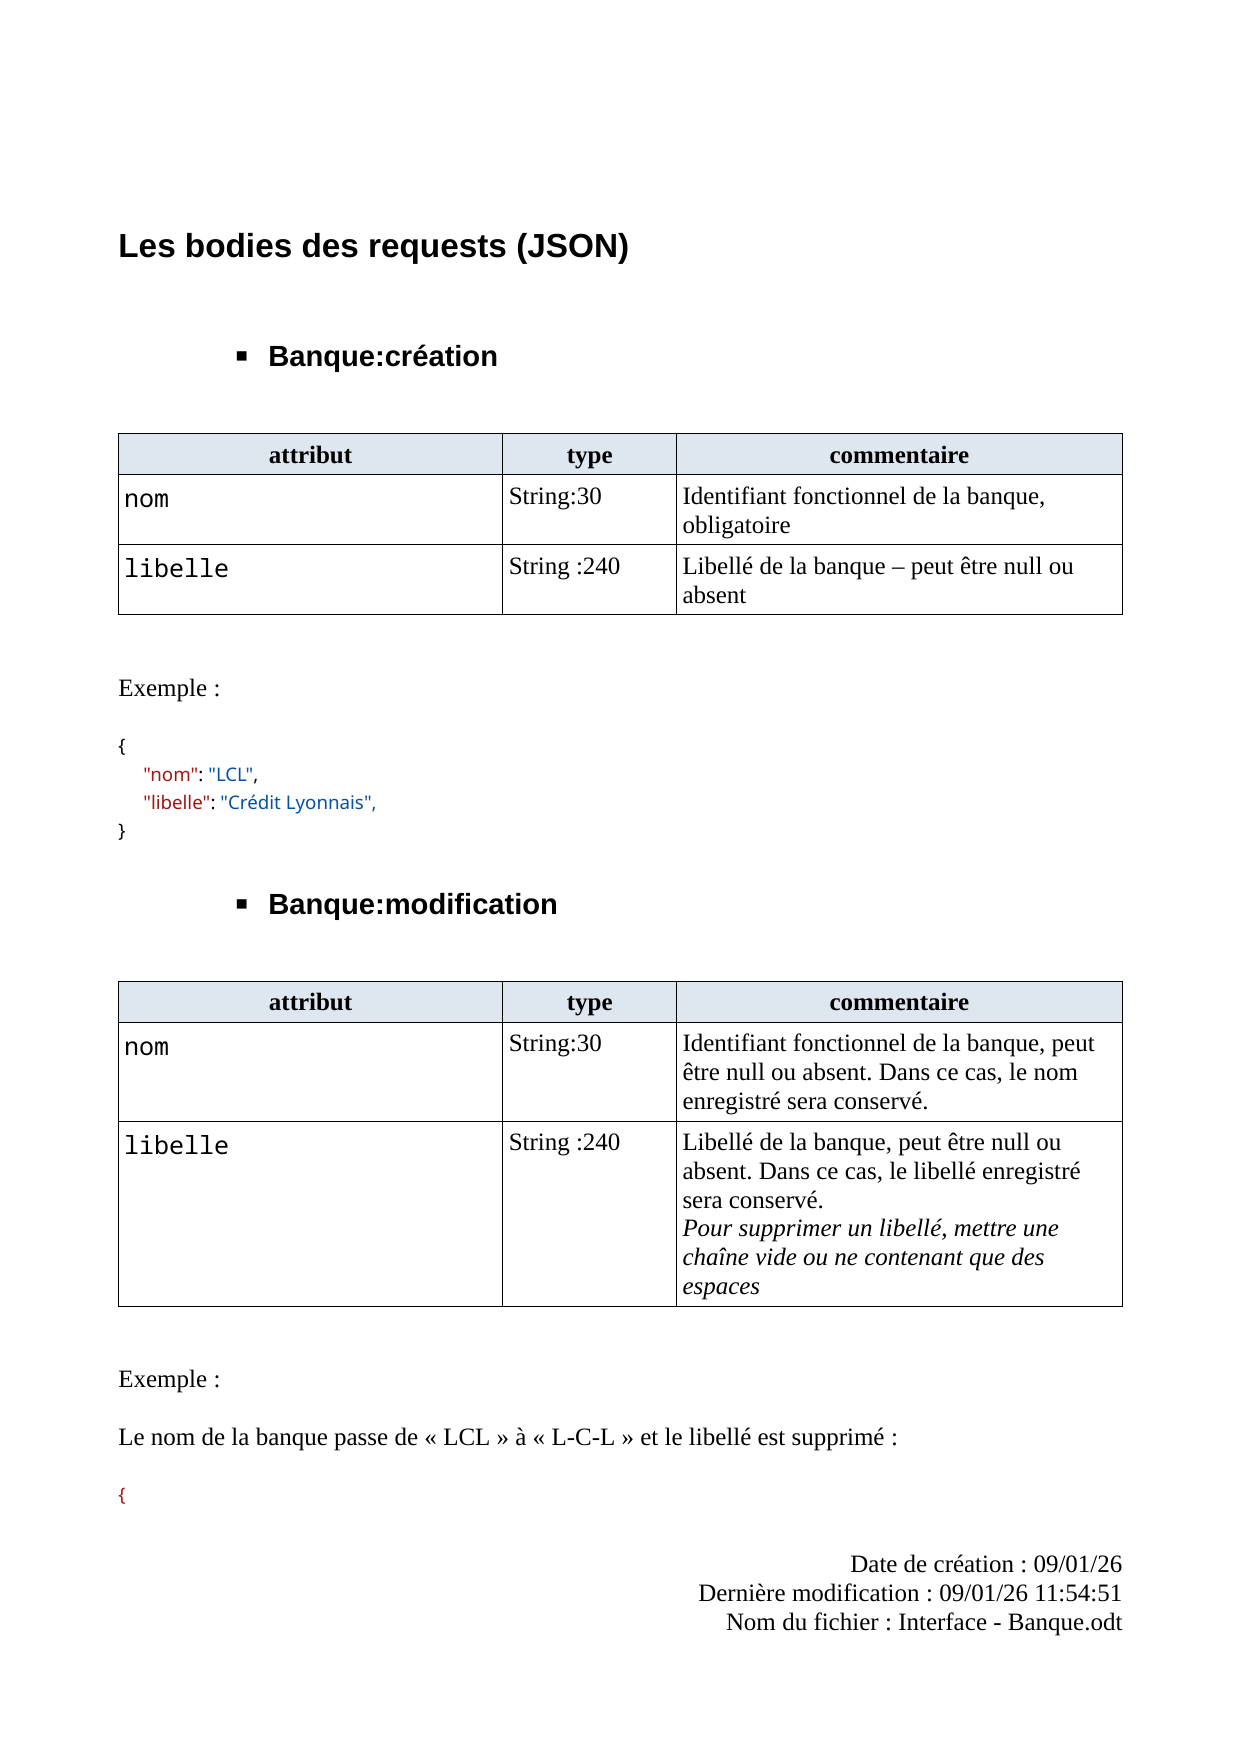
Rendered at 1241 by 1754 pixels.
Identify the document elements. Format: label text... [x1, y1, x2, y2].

subtitle Les bodies des requests (JSON) [118, 226, 1122, 264]
table_header attribut [119, 434, 502, 474]
subtitle Banque:création [231, 339, 1122, 373]
table_cell String:30 [503, 1023, 676, 1121]
text Exemple : [118, 1364, 1122, 1393]
table_cell String:30 [503, 475, 676, 544]
table_header commentaire [677, 434, 1122, 474]
table_cell String :240 [503, 1122, 676, 1306]
table_header attribut [119, 982, 502, 1022]
text { [118, 729, 1122, 758]
table_header type [503, 982, 676, 1022]
table_cell nom [119, 1023, 502, 1121]
table_cell nom [119, 475, 502, 544]
subtitle Banque:modification [231, 887, 1122, 920]
text "libelle": "Crédit Lyonnais", [118, 786, 1122, 815]
text Le nom de la banque passe de « LCL » à « L-C-L » et le libellé est supprimé : [118, 1422, 1122, 1450]
table_cell libelle [119, 1122, 502, 1306]
table_cell libelle [119, 545, 502, 614]
text { [118, 1479, 1122, 1507]
table_header type [503, 434, 676, 474]
table_cell Identifiant fonctionnel de la banque, obligatoire [677, 475, 1122, 544]
table_cell Libellé de la banque, peut être null ou absent. Dans ce cas, le libellé enregistré sera conservé. Pour supprimer un libellé, mettre une chaîne vide ou ne contenant que des espaces [677, 1122, 1122, 1306]
table_header commentaire [677, 982, 1122, 1022]
text } [118, 815, 1122, 843]
table_cell Identifiant fonctionnel de la banque, peut être null ou absent. Dans ce cas, le nom enregistré sera conservé. [677, 1023, 1122, 1121]
text Exemple : [118, 673, 1122, 701]
table_cell String :240 [503, 545, 676, 614]
table_cell Libellé de la banque – peut être null ou absent [677, 545, 1122, 614]
text "nom": "LCL", [118, 758, 1122, 786]
